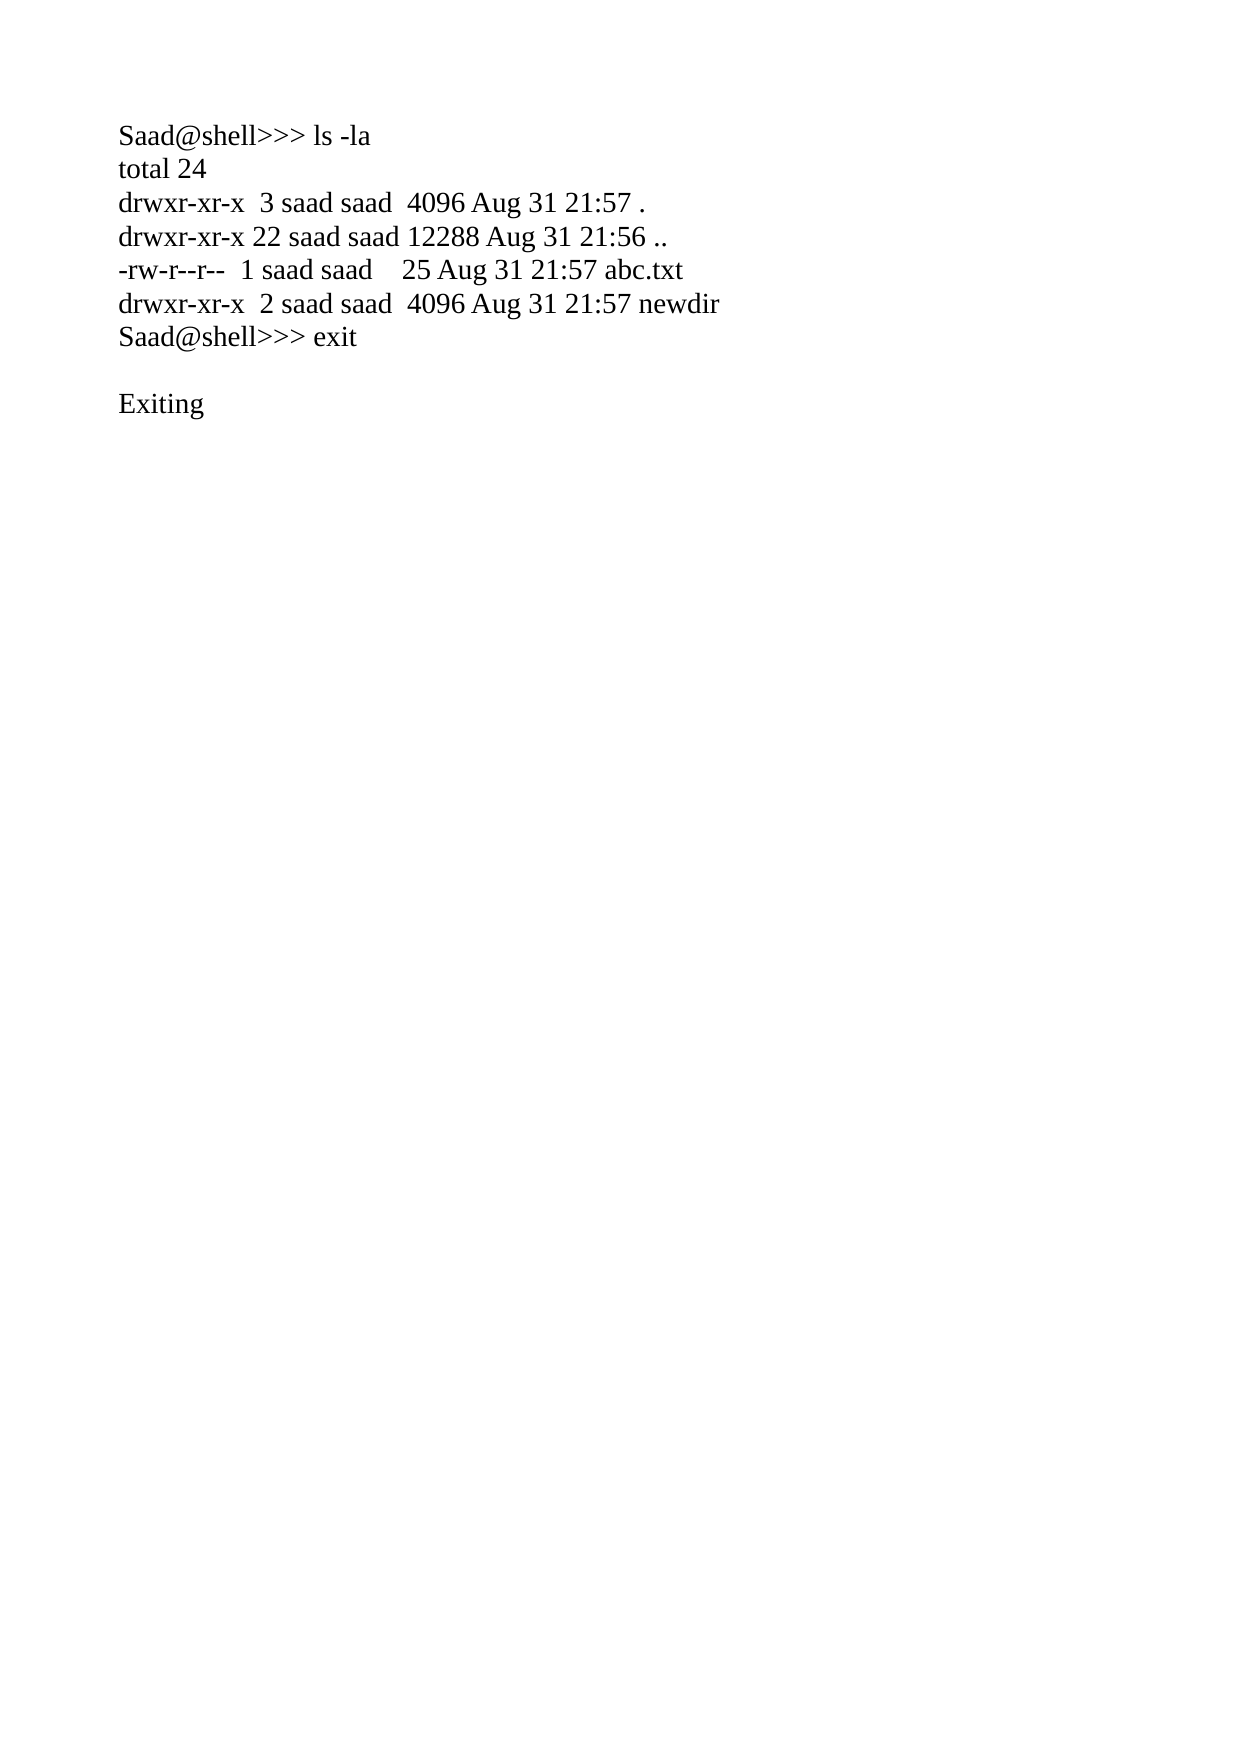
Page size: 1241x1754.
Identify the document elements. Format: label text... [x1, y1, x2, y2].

text drwxr-xr-x 2 saad saad 4096 Aug 31 21:57 newdir [118, 286, 1122, 319]
text total 24 [118, 152, 1122, 185]
text Saad@shell>>> ls -la [118, 118, 1122, 152]
text drwxr-xr-x 22 saad saad 12288 Aug 31 21:56 .. [118, 219, 1122, 252]
text drwxr-xr-x 3 saad saad 4096 Aug 31 21:57 . [118, 185, 1122, 219]
text -rw-r--r-- 1 saad saad 25 Aug 31 21:57 abc.txt [118, 252, 1122, 286]
text Saad@shell>>> exit [118, 319, 1122, 353]
text Exiting [118, 386, 1122, 420]
